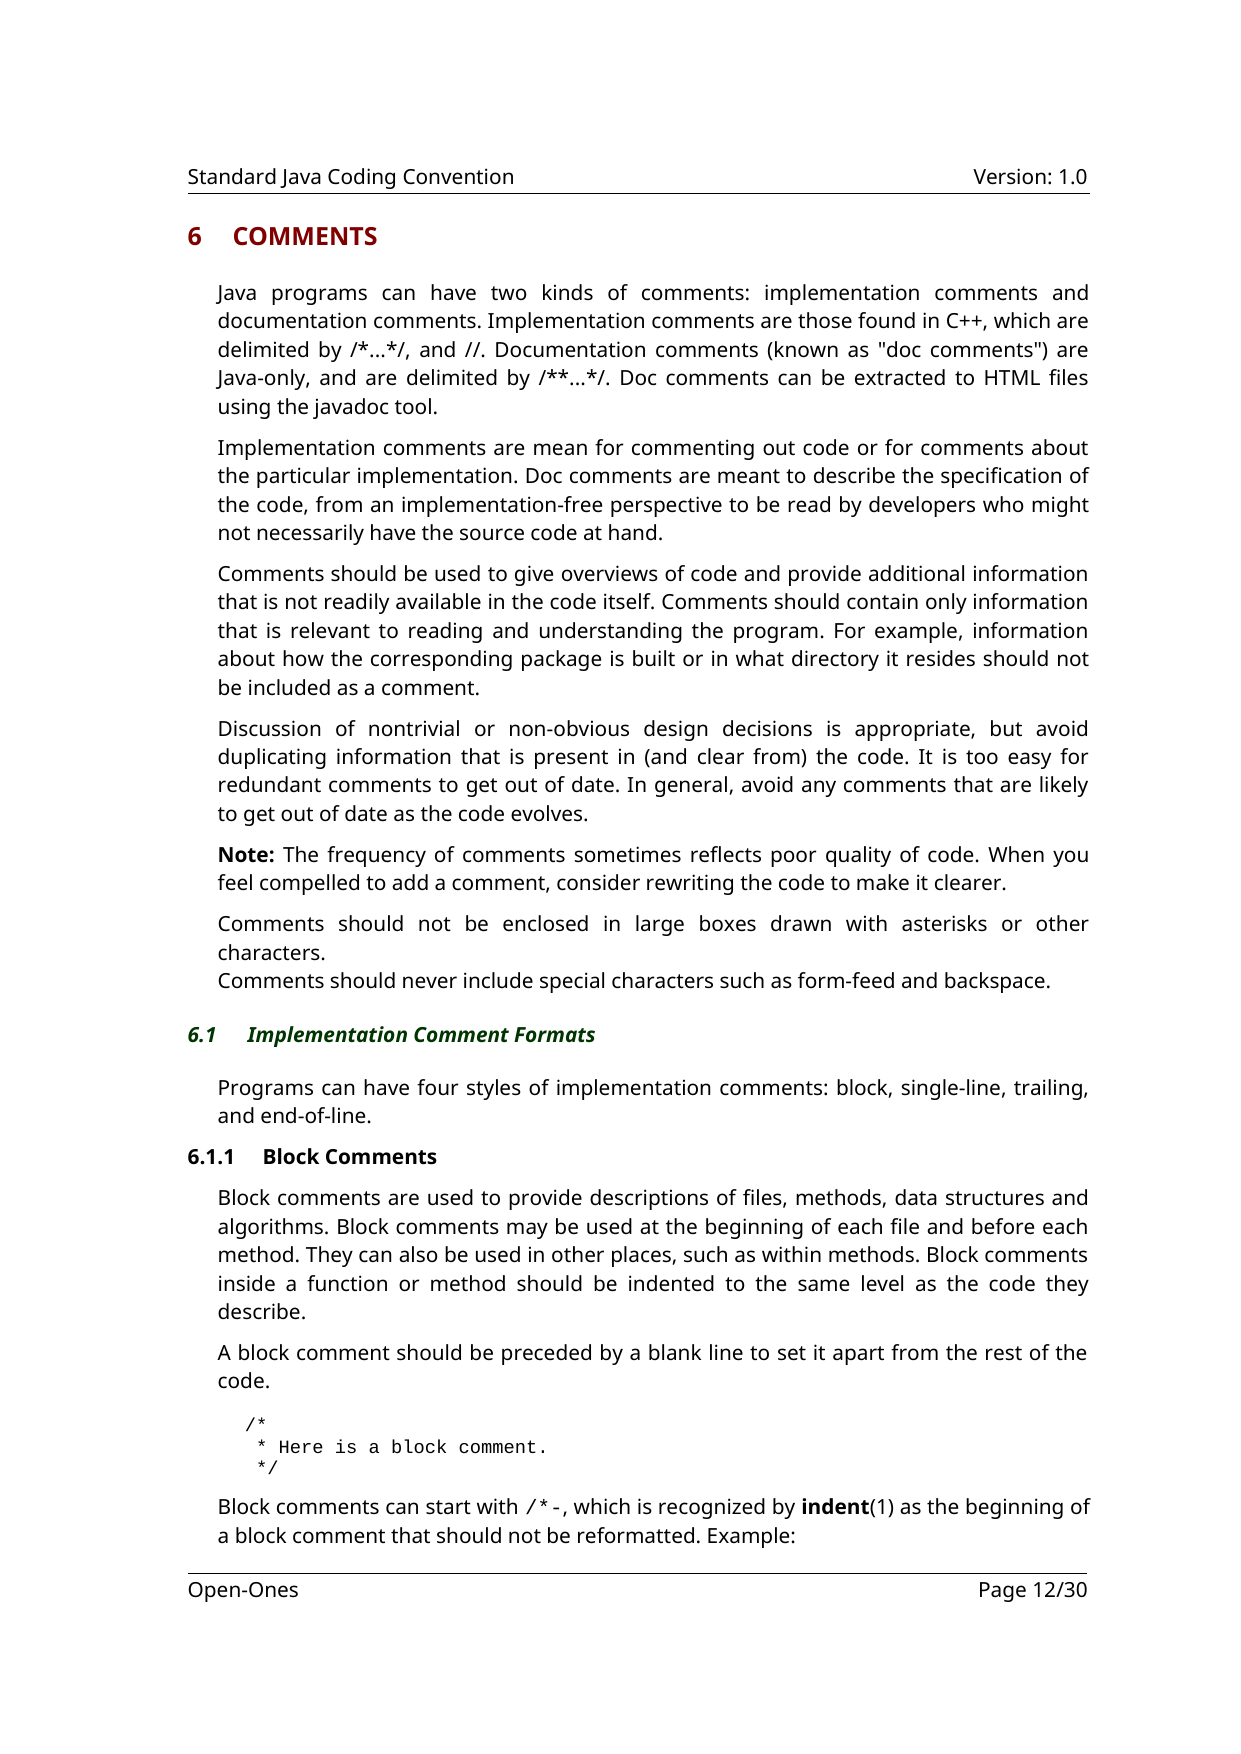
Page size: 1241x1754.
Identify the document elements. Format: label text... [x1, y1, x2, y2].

text Implementation comments are mean for commenting out code or for comments about the particular implementation. Doc comments are meant to describe the specification of the code, from an implementation-free perspective to be read by developers who might not necessarily have the source code at hand. [217, 433, 1090, 547]
text Note: The frequency of comments sometimes reflects poor quality of code. When you feel compelled to add a comment, consider rewriting the code to make it clearer. [217, 840, 1090, 897]
subtitle Implementation Comment Formats [187, 1020, 1090, 1048]
subtitle Block Comments [187, 1142, 1090, 1171]
text A block comment should be preceded by a blank line to set it apart from the rest of the code. [217, 1338, 1090, 1395]
text */ [244, 1459, 1053, 1480]
text Programs can have four styles of implementation comments: block, single-line, trailing, and end-of-line. [217, 1073, 1090, 1130]
text Comments should be used to give overviews of code and provide additional information that is not readily available in the code itself. Comments should contain only information that is relevant to reading and understanding the program. For example, information about how the corresponding package is built or in what directory it resides should not be included as a comment. [217, 559, 1090, 701]
text Java programs can have two kinds of comments: implementation comments and documentation comments. Implementation comments are those found in C++, which are delimited by /*...*/, and //. Documentation comments (known as "doc comments") are Java-only, and are delimited by /**...*/. Doc comments can be extracted to HTML files using the javadoc tool. [217, 278, 1090, 420]
text Discussion of nontrivial or non-obvious design decisions is appropriate, but avoid duplicating information that is present in (and clear from) the code. It is too easy for redundant comments to get out of date. In general, avoid any comments that are likely to get out of date as the code evolves. [217, 714, 1090, 827]
text /* [244, 1416, 1053, 1437]
subtitle Comments [187, 219, 1090, 253]
text Comments should not be enclosed in large boxes drawn with asterisks or other characters. Comments should never include special characters such as form-feed and backspace. [217, 909, 1090, 995]
text Block comments are used to provide descriptions of files, methods, data structures and algorithms. Block comments may be used at the beginning of each file and before each method. They can also be used in other places, such as within methods. Block comments inside a function or method should be indented to the same level as the code they describe. [217, 1183, 1090, 1326]
text * Here is a block comment. [244, 1437, 1053, 1459]
text Block comments can start with /*-, which is recognized by indent(1) as the beginning of a block comment that should not be reformatted. Example: [217, 1492, 1090, 1549]
